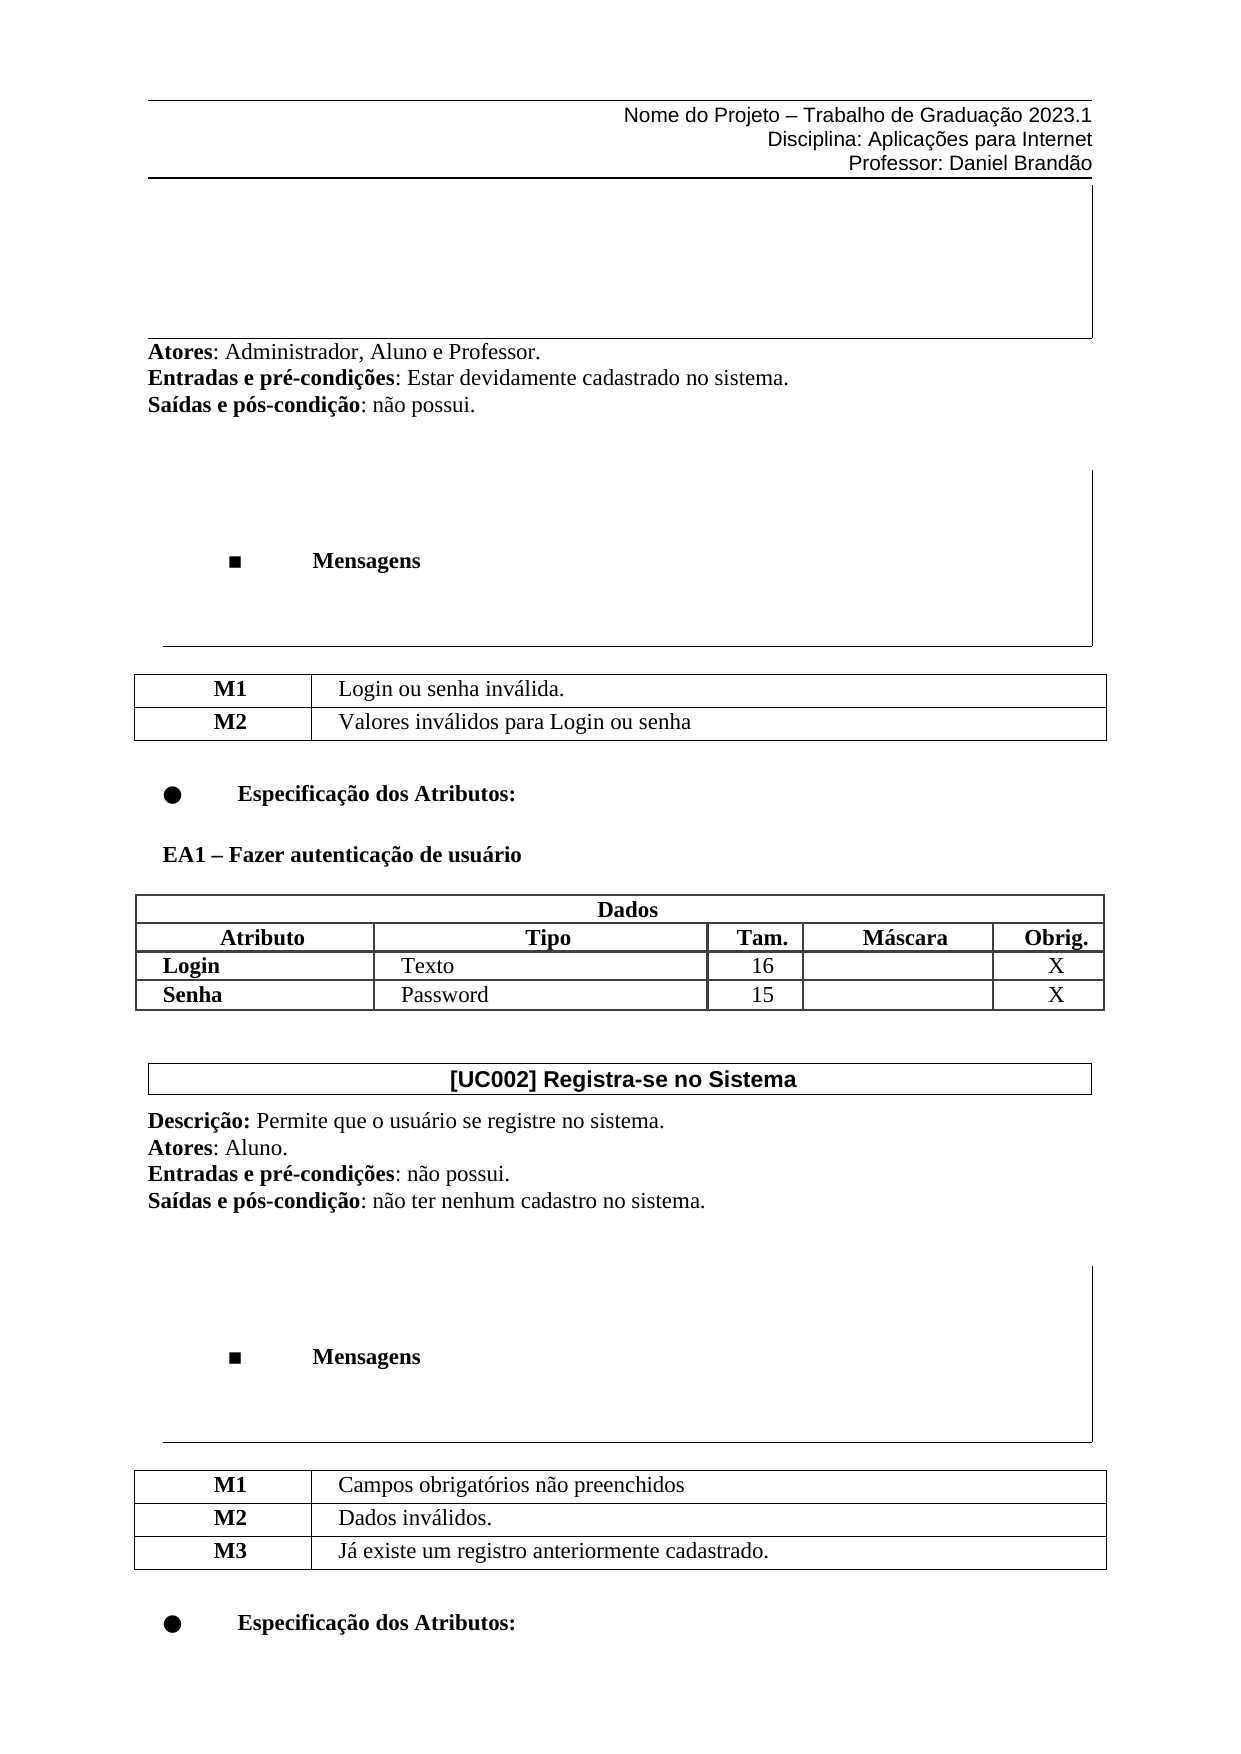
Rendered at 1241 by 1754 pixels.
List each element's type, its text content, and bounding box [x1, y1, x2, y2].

table_header Dados [137, 896, 1103, 922]
table_cell [804, 981, 992, 1009]
table_cell 16 [709, 953, 802, 979]
list Mensagens [162, 1266, 1092, 1442]
table_cell Já existe um registro anteriormente cadastrado. [312, 1537, 1106, 1569]
table_cell Atributo [137, 924, 373, 950]
list Mensagens [162, 470, 1092, 646]
text Entradas e pré-condições: não possui. [148, 1160, 1092, 1187]
table_cell Máscara [804, 924, 992, 950]
table_cell M2 [135, 708, 311, 740]
text EA1 – Fazer autenticação de usuário [162, 841, 1078, 867]
table_cell Senha [137, 981, 373, 1009]
list Especificação dos Atributos: [162, 1596, 1078, 1643]
table_cell Tam. [709, 924, 802, 950]
table_cell X [994, 981, 1103, 1009]
text Atores: Aluno. [148, 1134, 1092, 1160]
text Descrição: Permite que o usuário se registre no sistema. [148, 1108, 1092, 1134]
table_header Login ou senha inválida. [312, 675, 1106, 707]
text Entradas e pré-condições: Estar devidamente cadastrado no sistema. [148, 364, 1092, 391]
table_header M1 [135, 675, 311, 707]
table_cell Obrig. [994, 924, 1103, 950]
table_cell Valores inválidos para Login ou senha [312, 708, 1106, 740]
table_cell M2 [135, 1504, 311, 1536]
table_cell Texto [375, 953, 706, 979]
text Atores: Administrador, Aluno e Professor. [148, 338, 1092, 364]
table_cell Password [375, 981, 706, 1009]
table_header Campos obrigatórios não preenchidos [312, 1471, 1106, 1503]
table_cell M3 [135, 1537, 311, 1569]
table_cell X [994, 953, 1103, 979]
table_cell Dados inválidos. [312, 1504, 1106, 1536]
text [UC002] Registra-se no Sistema [149, 1064, 1091, 1094]
table_cell Tipo [375, 924, 706, 950]
table_cell Login [137, 953, 373, 979]
table_cell [804, 953, 992, 979]
text Saídas e pós-condição: não ter nenhum cadastro no sistema. [148, 1187, 1092, 1213]
list Especificação dos Atributos: [162, 767, 1078, 814]
text Saídas e pós-condição: não possui. [148, 391, 1092, 417]
table_header M1 [135, 1471, 311, 1503]
table_cell 15 [709, 981, 802, 1009]
